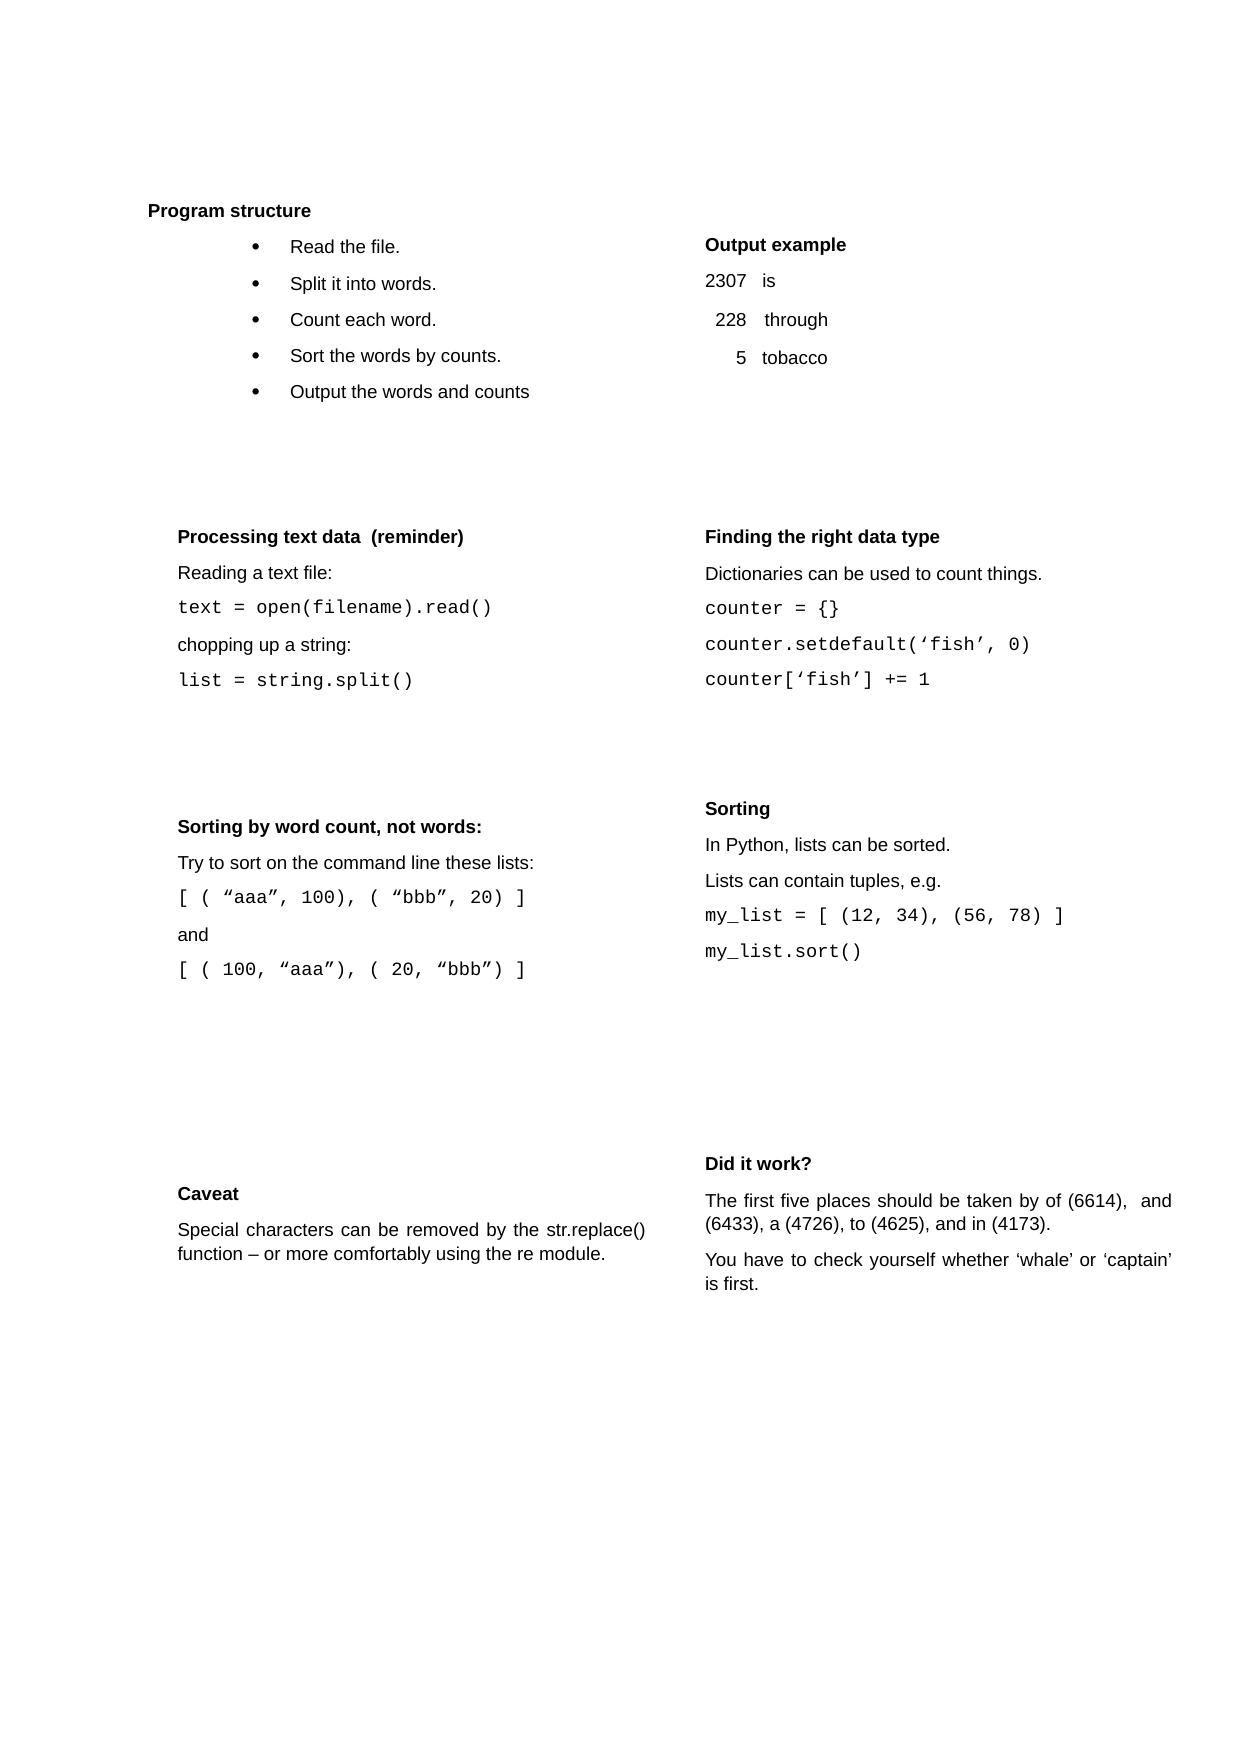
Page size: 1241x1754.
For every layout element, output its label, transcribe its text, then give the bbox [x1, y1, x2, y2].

table_cell Finding the right data type Dictionaries can be used to count things. counter = {} counter.setdefault(‘fish’, 0) counter[‘fish’] += 1 [675, 455, 1202, 763]
table_cell Sorting by word count, not words: Try to sort on the command line these lists: [ ( “aaa”, 100), ( “bbb”, 20) ] and [ ( 100, “aaa”), ( 20, “bbb”) ] [148, 763, 675, 1070]
table_cell Sorting In Python, lists can be sorted. Lists can contain tuples, e.g. my_list = [ (12, 34), (56, 78) ] my_list.sort() [675, 763, 1202, 1070]
table_cell Did it work? The first five places should be taken by of (6614), and (6433), a (4726), to (4625), and in (4173). You have to check yourself whether ‘whale’ or ‘captain’ is first. [675, 1070, 1202, 1378]
table_cell Processing text data (reminder) Reading a text file: text = open(filename).read() chopping up a string: list = string.split() [148, 455, 675, 763]
table_header Program structure Read the file. Split it into words. Count each word. Sort the words by counts. Output the words and counts [148, 148, 675, 455]
table_header Output example 2307 is 228 through 5 tobacco [675, 148, 1202, 455]
table_cell Caveat Special characters can be removed by the str.replace() function – or more comfortably using the re module. [148, 1070, 675, 1378]
